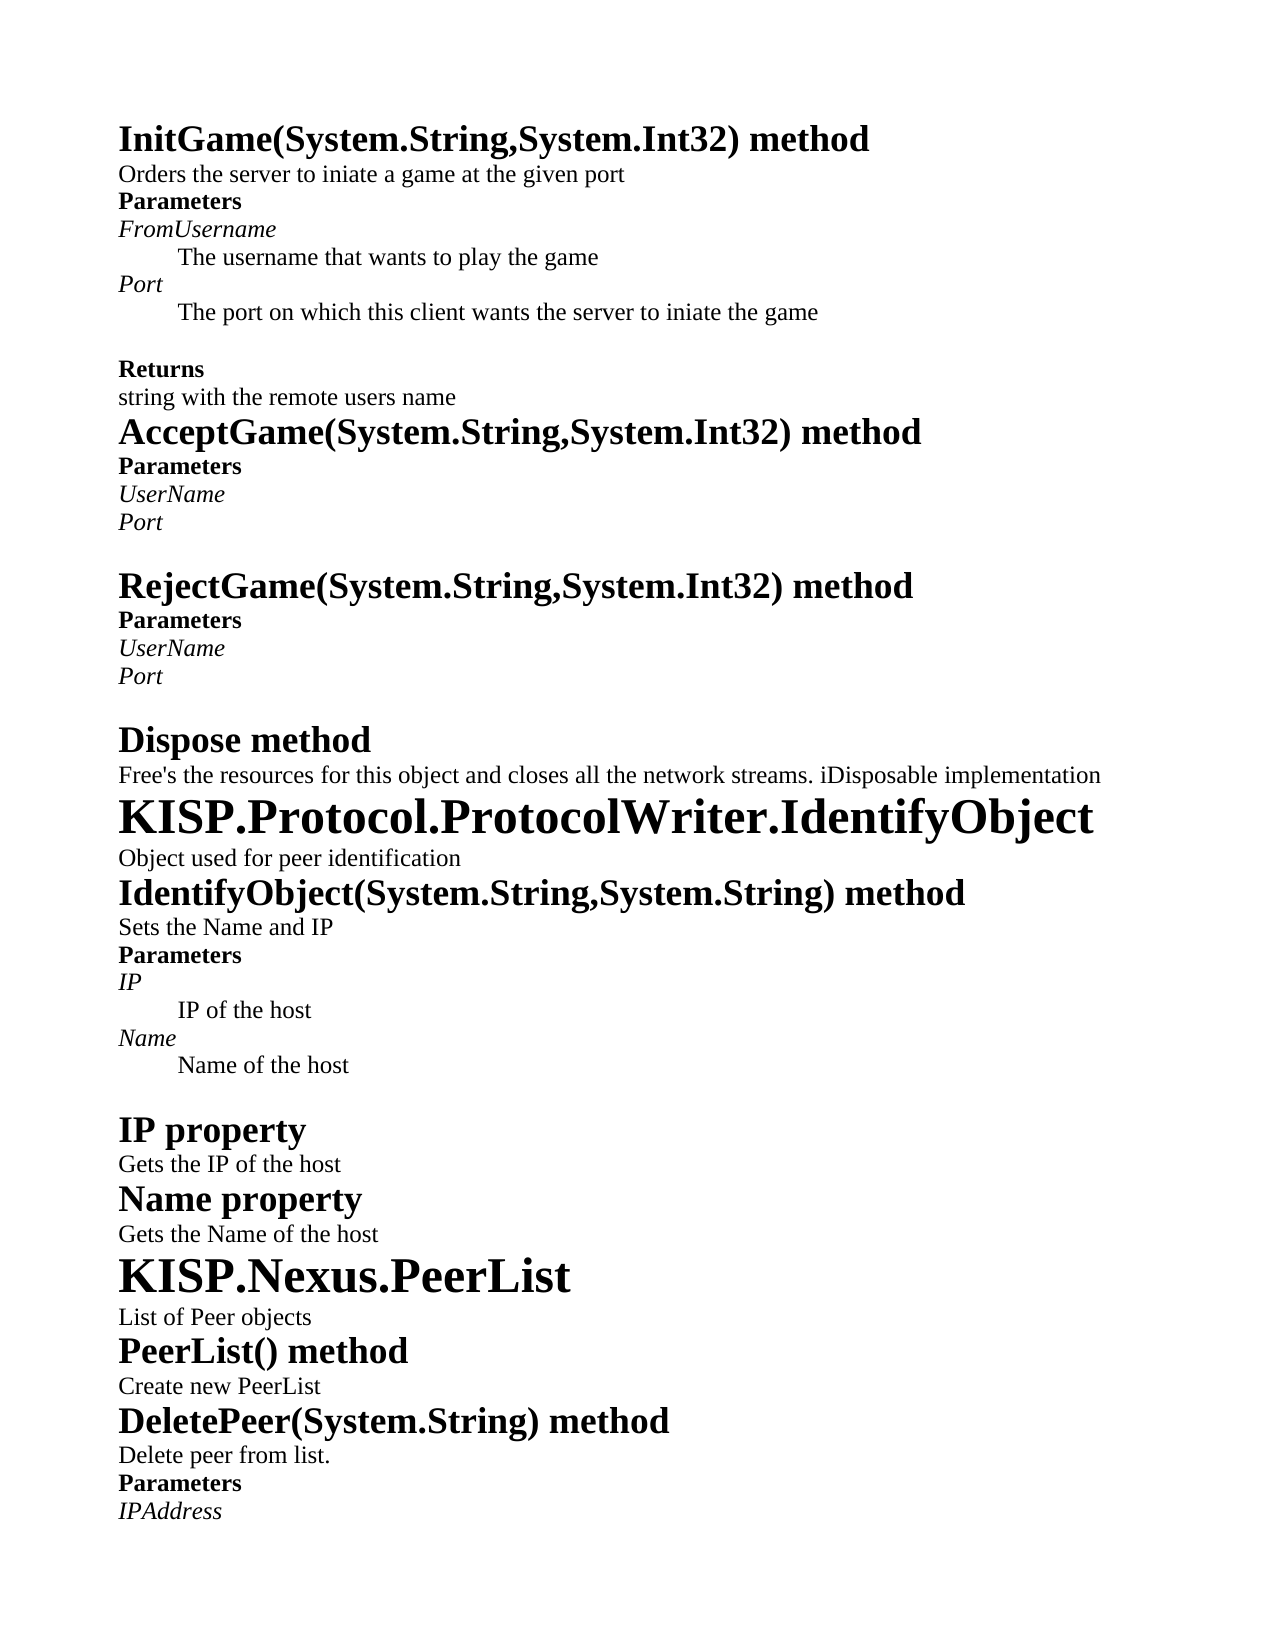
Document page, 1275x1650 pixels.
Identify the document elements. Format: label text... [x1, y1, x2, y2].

subtitle KISP.Nexus.PeerList [118, 1247, 1157, 1303]
subtitle InitGame(System.String,System.Int32) method [118, 118, 1157, 160]
text string with the remote users name [118, 383, 1157, 411]
subtitle DeletePeer(System.String) method [118, 1400, 1157, 1441]
subtitle Returns [118, 355, 1157, 383]
text Create new PeerList [118, 1372, 1157, 1400]
text Gets the Name of the host [118, 1220, 1157, 1247]
subtitle Parameters [118, 1469, 1157, 1497]
subtitle Parameters [118, 452, 1157, 480]
subtitle Port [118, 271, 1157, 298]
subtitle RejectGame(System.String,System.Int32) method [118, 565, 1157, 607]
text Delete peer from list. [118, 1441, 1157, 1469]
subtitle Parameters [118, 941, 1157, 968]
text Orders the server to iniate a game at the given port [118, 160, 1157, 187]
subtitle UserName [118, 634, 1157, 662]
subtitle Port [118, 662, 1157, 690]
subtitle Parameters [118, 187, 1157, 215]
list IP of the host [177, 996, 1157, 1024]
text Sets the Name and IP [118, 913, 1157, 941]
subtitle UserName [118, 480, 1157, 508]
text List of Peer objects [118, 1303, 1157, 1331]
list Name of the host [177, 1052, 1157, 1079]
list The port on which this client wants the server to iniate the game [177, 298, 1157, 326]
subtitle Name property [118, 1178, 1157, 1220]
subtitle Name [118, 1024, 1157, 1052]
subtitle PeerList() method [118, 1331, 1157, 1372]
subtitle Dispose method [118, 719, 1157, 761]
subtitle Parameters [118, 607, 1157, 634]
subtitle Port [118, 508, 1157, 536]
subtitle AcceptGame(System.String,System.Int32) method [118, 411, 1157, 452]
subtitle IP [118, 968, 1157, 996]
list The username that wants to play the game [177, 243, 1157, 271]
subtitle FromUsername [118, 215, 1157, 243]
subtitle IP property [118, 1109, 1157, 1150]
subtitle IdentifyObject(System.String,System.String) method [118, 872, 1157, 913]
text Object used for peer identification [118, 844, 1157, 872]
subtitle IPAddress [118, 1497, 1157, 1524]
subtitle KISP.Protocol.ProtocolWriter.IdentifyObject [118, 788, 1157, 844]
text Free's the resources for this object and closes all the network streams. iDisposable implementation [118, 761, 1157, 788]
text Gets the IP of the host [118, 1150, 1157, 1178]
